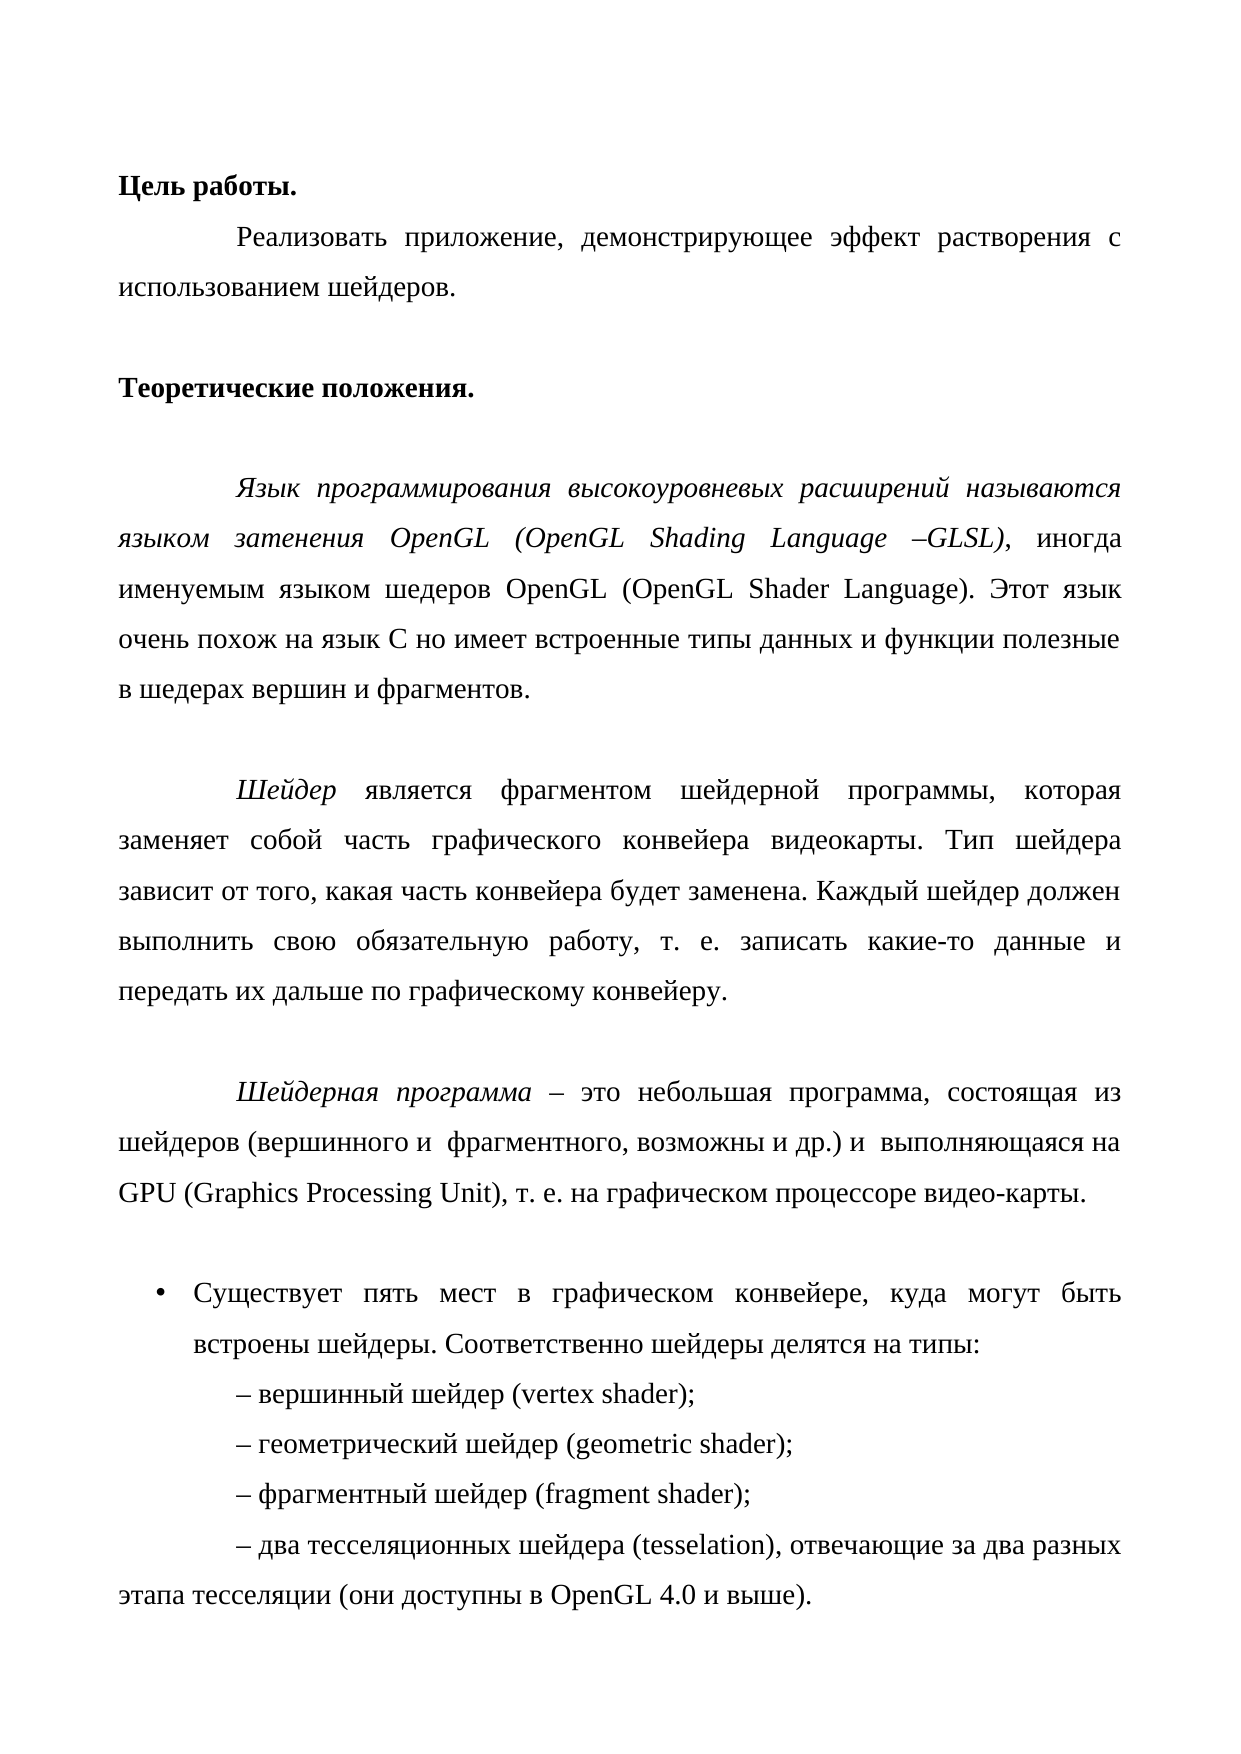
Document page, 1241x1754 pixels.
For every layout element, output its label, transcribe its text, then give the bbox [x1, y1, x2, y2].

text Шейдер является фрагментом шейдерной программы, которая заменяет собой часть графического конвейера видеокарты. Тип шейдера зависит от того, какая часть конвейера будет заменена. Каждый шейдер должен выполнить свою обязательную работу, т. е. записать какие-то данные и передать их дальше по графическому конвейеру. [118, 772, 1122, 1007]
text Теоретические положения. [118, 370, 1122, 403]
text Шейдерная программа – это небольшая программа, состоящая из шейдеров (вершинного и фрагментного, возможны и др.) и выполняющаяся на GPU (Graphics Processing Unit), т. е. на графическом процессоре видео-карты. [118, 1074, 1122, 1208]
text – геометрический шейдер (geometric shader); [118, 1426, 1122, 1460]
list Существует пять мест в графическом конвейере, куда могут быть встроены шейдеры. Соответственно шейдеры делятся на типы: [156, 1275, 1122, 1359]
text – фрагментный шейдер (fragment shader); [118, 1477, 1122, 1510]
text Цель работы. [118, 168, 1122, 202]
text – два тесселяционных шейдера (tesselation), отвечающие за два разных этапа тесселяции (они доступны в OpenGL 4.0 и выше). [118, 1527, 1122, 1611]
text Реализовать приложение, демонстрирующее эффект растворения с использованием шейдеров. [118, 219, 1122, 303]
text Язык программирования высокоуровневых расширений называются языком затенения OpenGL (OpenGL Shading Language –GLSL), иногда именуемым языком шедеров OpenGL (OpenGL Shader Language). Этот язык очень похож на язык С но имеет встроенные типы данных и функции полезные в шедерах вершин и фрагментов. [118, 470, 1122, 705]
text – вершинный шейдер (vertex shader); [118, 1376, 1122, 1409]
